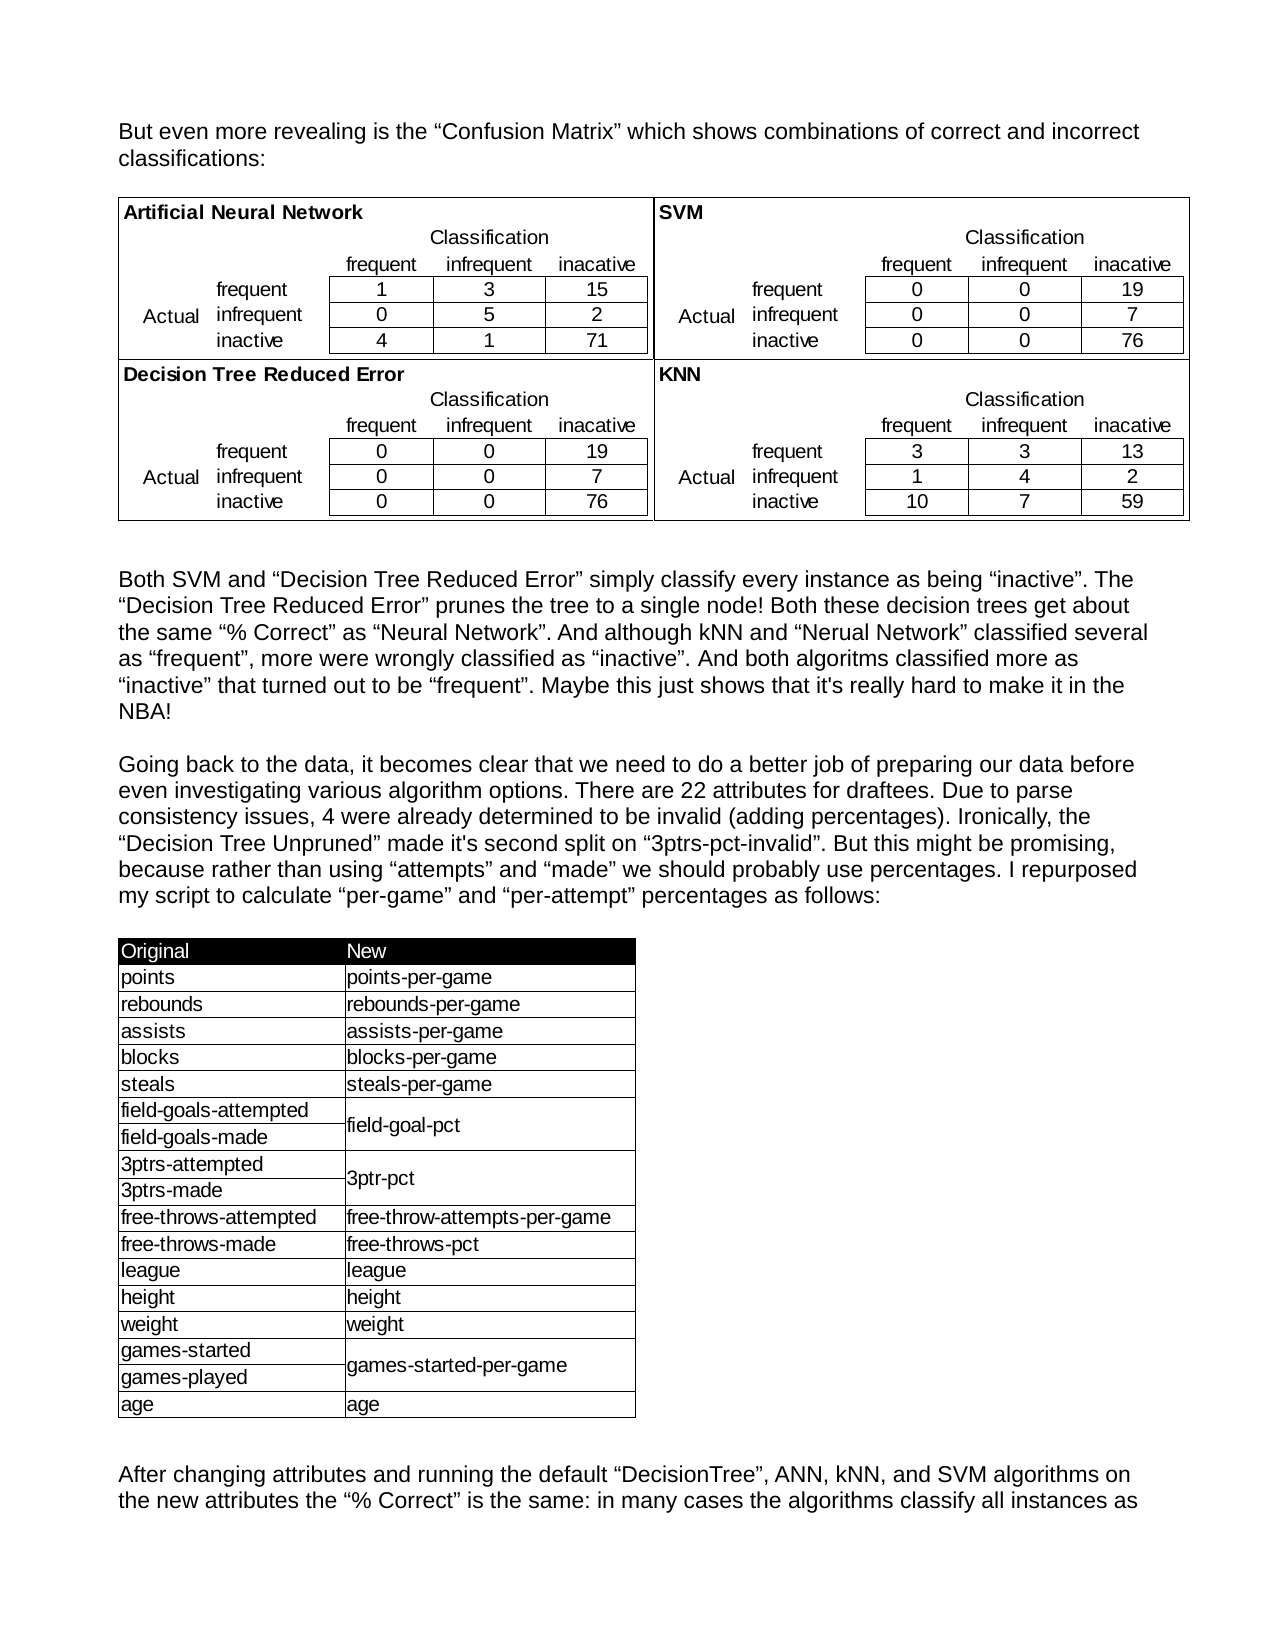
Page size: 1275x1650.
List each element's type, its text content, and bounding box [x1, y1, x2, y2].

text Going back to the data, it becomes clear that we need to do a better job of preparing our data before even investigating various algorithm options. There are 22 attributes for draftees. Due to parse consistency issues, 4 were already determined to be invalid (adding percentages). Ironically, the “Decision Tree Unpruned” made it's second split on “3ptrs-pct-invalid”. But this might be promising, because rather than using “attempts” and “made” we should probably use percentages. I repurposed my script to calculate “per-game” and “per-attempt” percentages as follows: [118, 751, 1157, 909]
text After changing attributes and running the default “DecisionTree”, ANN, kNN, and SVM algorithms on the new attributes the “% Correct” is the same: in many cases the algorithms classify all instances as [118, 1461, 1157, 1514]
text But even more revealing is the “Confusion Matrix” which shows combinations of correct and incorrect classifications: [118, 118, 1157, 171]
text Both SVM and “Decision Tree Reduced Error” simply classify every instance as being “inactive”. The “Decision Tree Reduced Error” prunes the tree to a single node! Both these decision trees get about the same “% Correct” as “Neural Network”. And although kNN and “Nerual Network” classified several as “frequent”, more were wrongly classified as “inactive”. And both algoritms classified more as “inactive” that turned out to be “frequent”. Maybe this just shows that it's really hard to make it in the NBA! [118, 566, 1157, 724]
